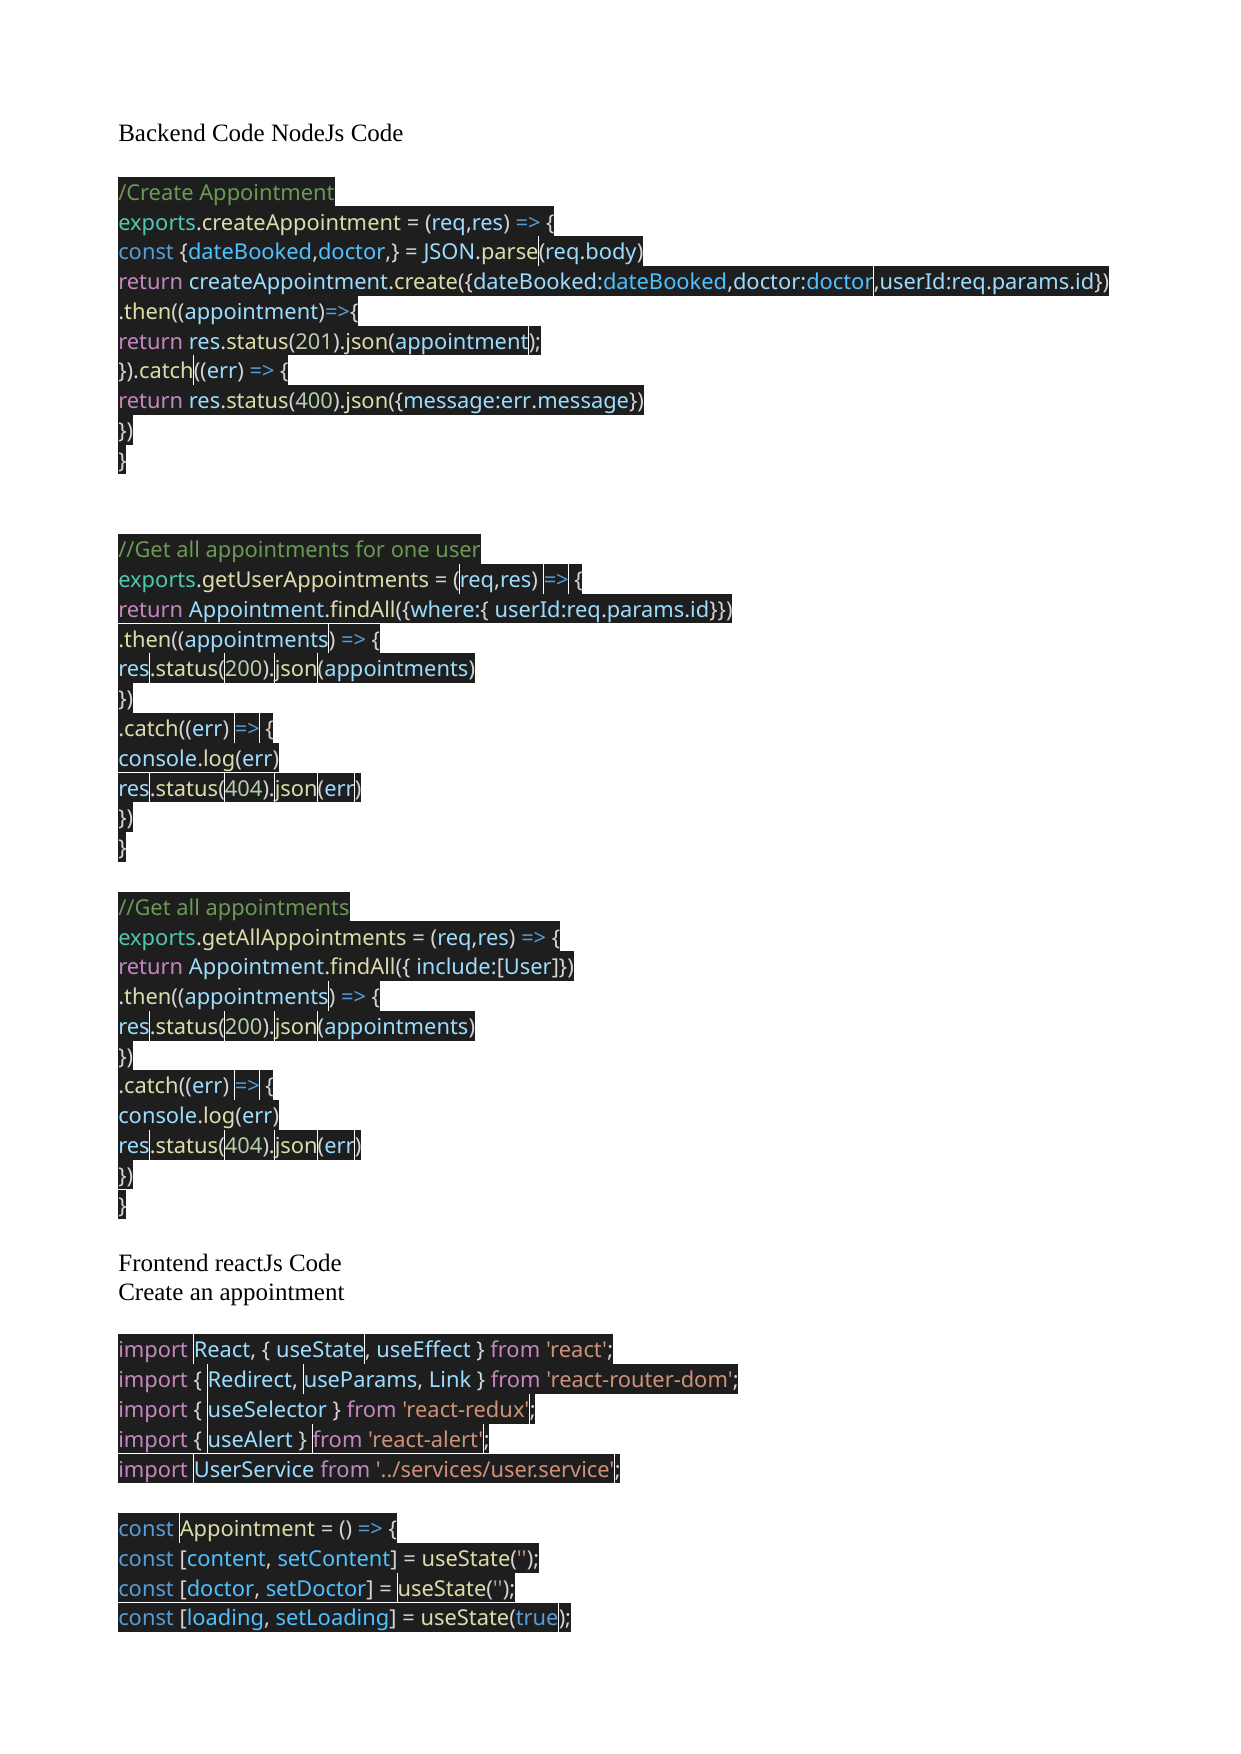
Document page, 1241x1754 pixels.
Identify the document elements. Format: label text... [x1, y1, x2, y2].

text res.status(404).json(err) [118, 1130, 1122, 1160]
text .catch((err) => { [118, 713, 1122, 743]
text }) [118, 1041, 1122, 1070]
text const {dateBooked,doctor,} = JSON.parse(req.body) [118, 236, 1122, 266]
text }) [118, 1160, 1122, 1189]
text .then((appointments) => { [118, 623, 1122, 653]
text return res.status(400).json({message:err.message}) [118, 385, 1122, 415]
text const [loading, setLoading] = useState(true); [118, 1602, 1122, 1632]
text console.log(err) [118, 1100, 1122, 1130]
text return res.status(201).json(appointment); [118, 326, 1122, 355]
text import { useAlert } from 'react-alert'; [118, 1424, 1122, 1453]
text return Appointment.findAll({where:{ userId:req.params.id}}) [118, 594, 1122, 623]
text }) [118, 683, 1122, 713]
text return createAppointment.create({dateBooked:dateBooked,doctor:doctor,userId:req.params.id}) [118, 266, 1122, 296]
text Frontend reactJs Code [118, 1248, 1122, 1277]
text const [doctor, setDoctor] = useState(''); [118, 1573, 1122, 1602]
text res.status(200).json(appointments) [118, 653, 1122, 683]
text //Get all appointments for one user [118, 534, 1122, 564]
text }).catch((err) => { [118, 355, 1122, 385]
text .then((appointments) => { [118, 981, 1122, 1011]
text Create an appointment [118, 1277, 1122, 1306]
text }) [118, 802, 1122, 832]
text }) [118, 415, 1122, 445]
text import { Redirect, useParams, Link } from 'react-router-dom'; [118, 1364, 1122, 1394]
text import { useSelector } from 'react-redux'; [118, 1394, 1122, 1424]
text } [118, 1189, 1122, 1219]
text exports.getAllAppointments = (req,res) => { [118, 921, 1122, 951]
text import UserService from '../services/user.service'; [118, 1453, 1122, 1483]
text const Appointment = () => { [118, 1513, 1122, 1543]
text .then((appointment)=>{ [118, 296, 1122, 326]
text exports.getUserAppointments = (req,res) => { [118, 564, 1122, 594]
text import React, { useState, useEffect } from 'react'; [118, 1334, 1122, 1364]
text .catch((err) => { [118, 1070, 1122, 1100]
text } [118, 832, 1122, 862]
text return Appointment.findAll({ include:[User]}) [118, 951, 1122, 981]
text //Get all appointments [118, 892, 1122, 921]
text res.status(404).json(err) [118, 772, 1122, 802]
text res.status(200).json(appointments) [118, 1011, 1122, 1041]
text /Create Appointment [118, 177, 1122, 206]
text console.log(err) [118, 743, 1122, 772]
text } [118, 445, 1122, 474]
text exports.createAppointment = (req,res) => { [118, 206, 1122, 236]
text const [content, setContent] = useState(''); [118, 1543, 1122, 1573]
text Backend Code NodeJs Code [118, 118, 1122, 147]
